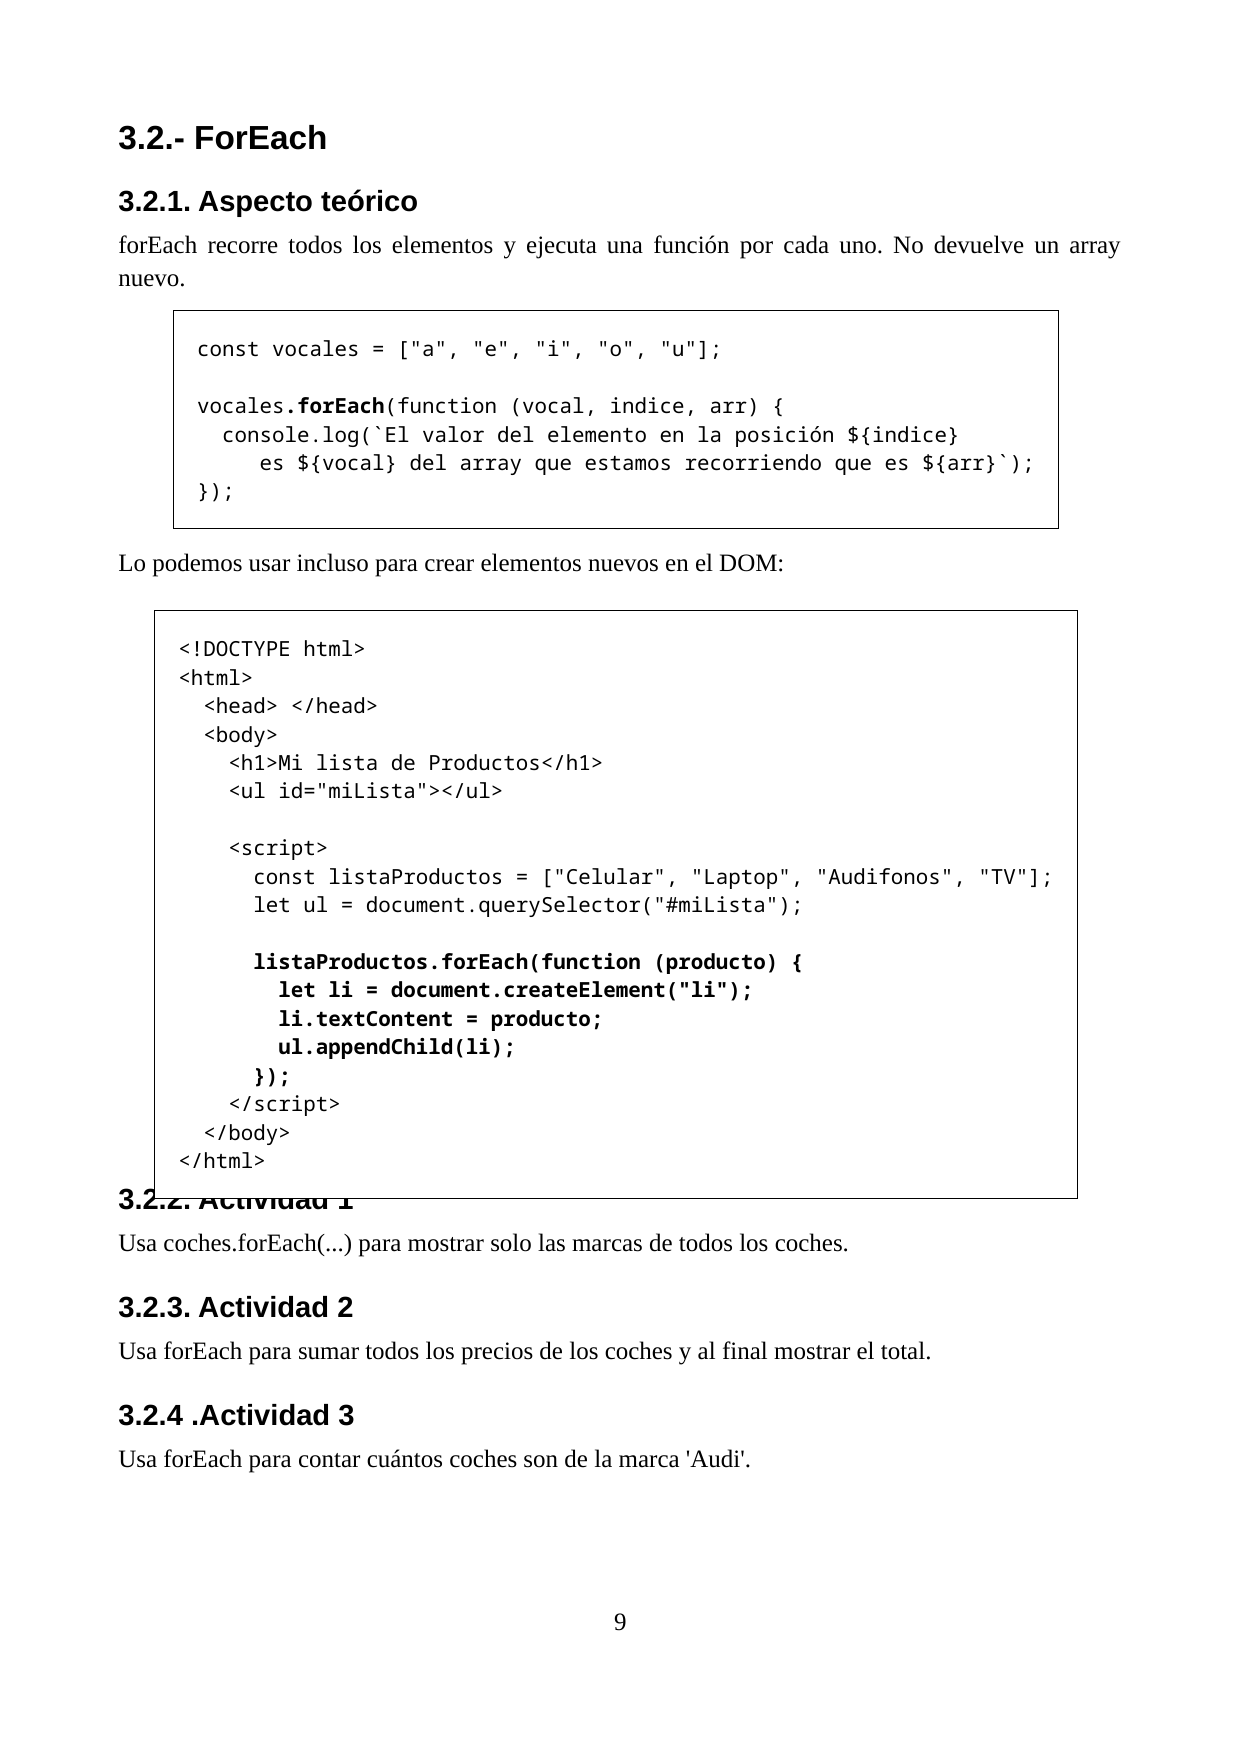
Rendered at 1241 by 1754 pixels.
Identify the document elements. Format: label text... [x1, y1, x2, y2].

text Lo podemos usar incluso para crear elementos nuevos en el DOM: [118, 548, 1122, 577]
subtitle 3.2.4 .Actividad 3 [118, 1398, 1122, 1432]
text forEach recorre todos los elementos y ejecuta una función por cada uno. No devuelve un array nuevo. [118, 230, 1122, 291]
text Usa coches.forEach(...) para mostrar solo las marcas de todos los coches. [118, 1228, 1122, 1257]
subtitle 3.2.3. Actividad 2 [118, 1290, 1122, 1323]
subtitle 3.2.- ForEach [118, 118, 1122, 157]
text Usa forEach para contar cuántos coches son de la marca 'Audi'. [118, 1444, 1122, 1473]
subtitle 3.2.1. Aspecto teórico [118, 184, 1122, 217]
text Usa forEach para sumar todos los precios de los coches y al final mostrar el total. [118, 1336, 1122, 1365]
subtitle 3.2.2. Actividad 1 [118, 1182, 1122, 1215]
